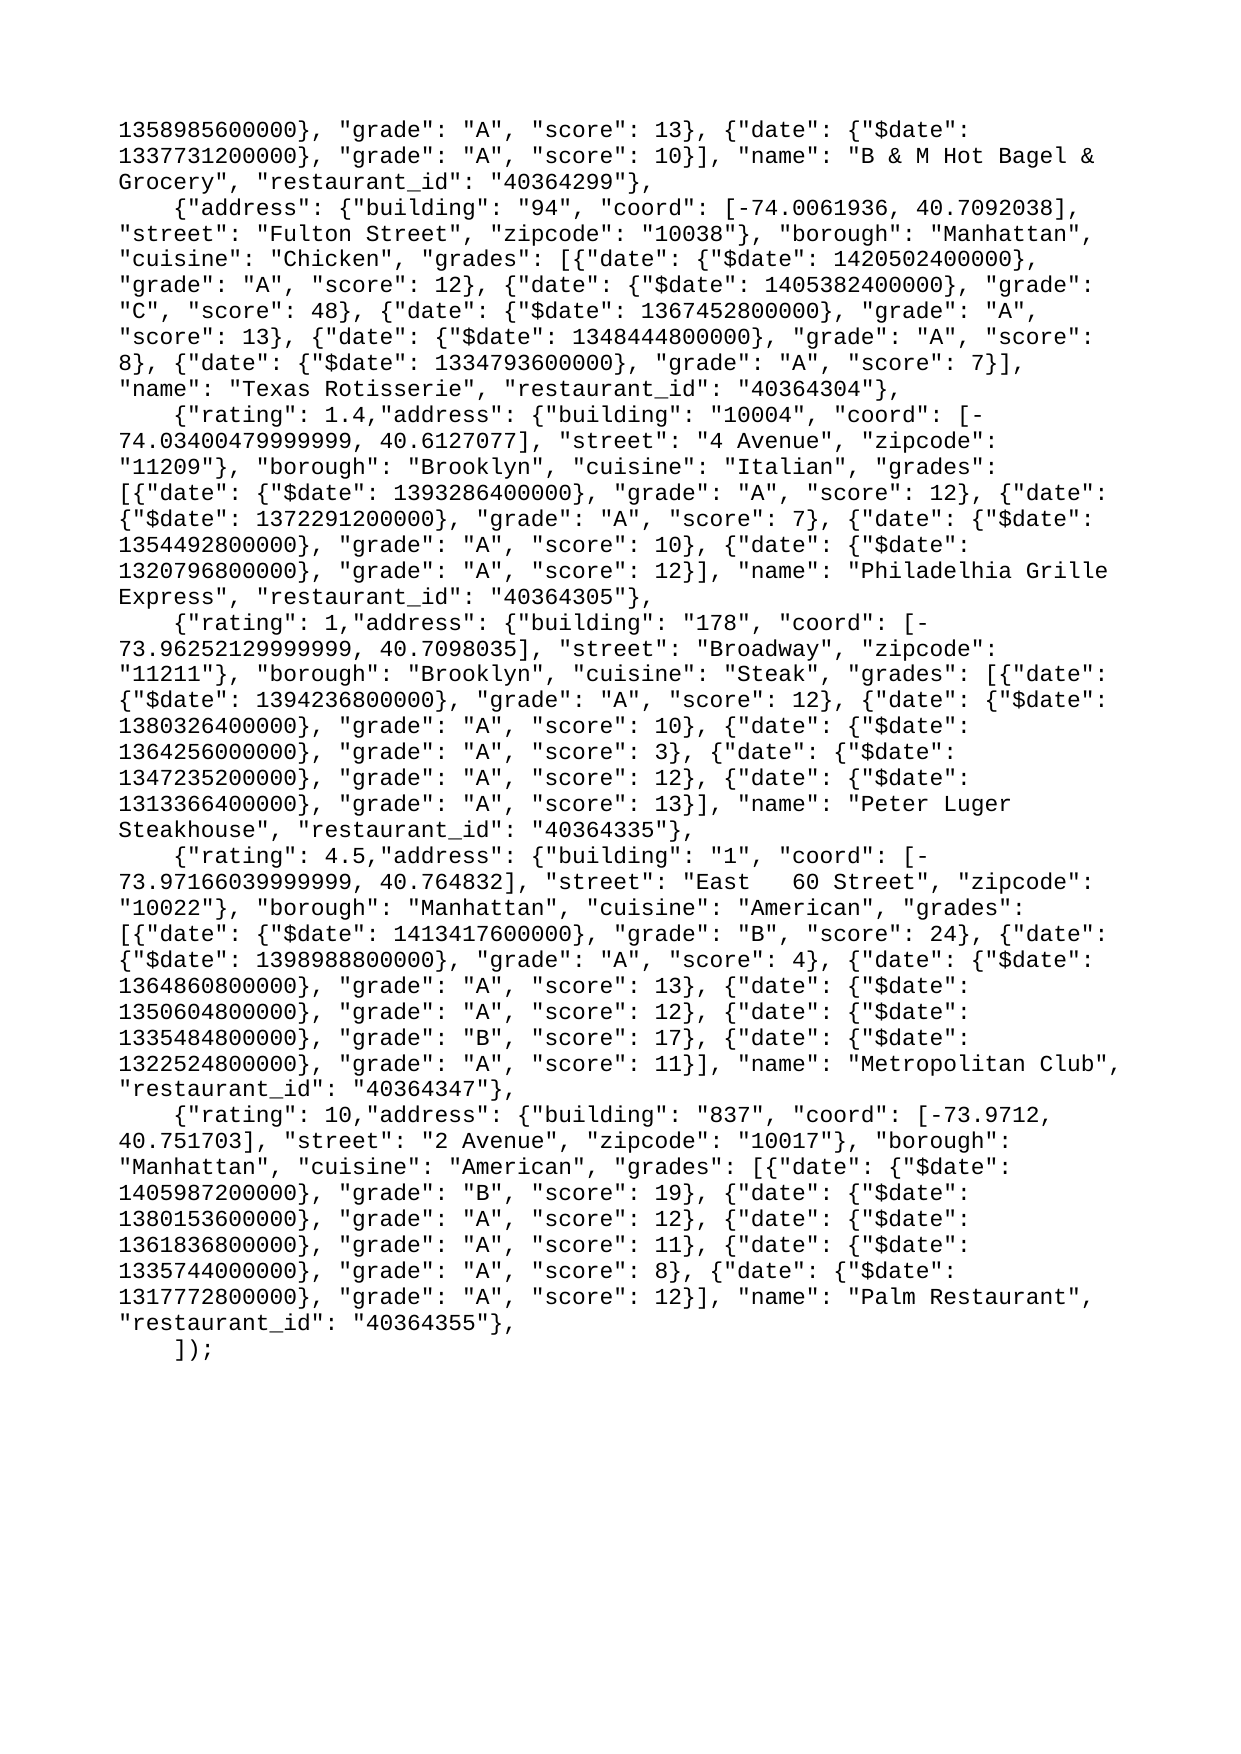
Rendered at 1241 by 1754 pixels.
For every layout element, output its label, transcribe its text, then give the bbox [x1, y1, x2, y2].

text {"rating": 4.5,"address": {"building": "1", "coord": [-73.97166039999999, 40.764832], "street": "East 60 Street", "zipcode": "10022"}, "borough": "Manhattan", "cuisine": "American", "grades": [{"date": {"$date": 1413417600000}, "grade": "B", "score": 24}, {"date": {"$date": 1398988800000}, "grade": "A", "score": 4}, {"date": {"$date": 1364860800000}, "grade": "A", "score": 13}, {"date": {"$date": 1350604800000}, "grade": "A", "score": 12}, {"date": {"$date": 1335484800000}, "grade": "B", "score": 17}, {"date": {"$date": 1322524800000}, "grade": "A", "score": 11}], "name": "Metropolitan Club", "restaurant_id": "40364347"}, [118, 844, 1122, 1104]
text {"rating": 1.4,"address": {"building": "10004", "coord": [-74.03400479999999, 40.6127077], "street": "4 Avenue", "zipcode": "11209"}, "borough": "Brooklyn", "cuisine": "Italian", "grades": [{"date": {"$date": 1393286400000}, "grade": "A", "score": 12}, {"date": {"$date": 1372291200000}, "grade": "A", "score": 7}, {"date": {"$date": 1354492800000}, "grade": "A", "score": 10}, {"date": {"$date": 1320796800000}, "grade": "A", "score": 12}], "name": "Philadelhia Grille Express", "restaurant_id": "40364305"}, [118, 403, 1122, 611]
text {"address": {"building": "94", "coord": [-74.0061936, 40.7092038], "street": "Fulton Street", "zipcode": "10038"}, "borough": "Manhattan", "cuisine": "Chicken", "grades": [{"date": {"$date": 1420502400000}, "grade": "A", "score": 12}, {"date": {"$date": 1405382400000}, "grade": "C", "score": 48}, {"date": {"$date": 1367452800000}, "grade": "A", "score": 13}, {"date": {"$date": 1348444800000}, "grade": "A", "score": 8}, {"date": {"$date": 1334793600000}, "grade": "A", "score": 7}], "name": "Texas Rotisserie", "restaurant_id": "40364304"}, [118, 196, 1122, 403]
text {"rating": 1,"address": {"building": "178", "coord": [-73.96252129999999, 40.7098035], "street": "Broadway", "zipcode": "11211"}, "borough": "Brooklyn", "cuisine": "Steak", "grades": [{"date": {"$date": 1394236800000}, "grade": "A", "score": 12}, {"date": {"$date": 1380326400000}, "grade": "A", "score": 10}, {"date": {"$date": 1364256000000}, "grade": "A", "score": 3}, {"date": {"$date": 1347235200000}, "grade": "A", "score": 12}, {"date": {"$date": 1313366400000}, "grade": "A", "score": 13}], "name": "Peter Luger Steakhouse", "restaurant_id": "40364335"}, [118, 611, 1122, 844]
text {"rating": 10,"address": {"building": "837", "coord": [-73.9712, 40.751703], "street": "2 Avenue", "zipcode": "10017"}, "borough": "Manhattan", "cuisine": "American", "grades": [{"date": {"$date": 1405987200000}, "grade": "B", "score": 19}, {"date": {"$date": 1380153600000}, "grade": "A", "score": 12}, {"date": {"$date": 1361836800000}, "grade": "A", "score": 11}, {"date": {"$date": 1335744000000}, "grade": "A", "score": 8}, {"date": {"$date": 1317772800000}, "grade": "A", "score": 12}], "name": "Palm Restaurant", "restaurant_id": "40364355"}, [118, 1104, 1122, 1337]
text ]); [118, 1337, 1122, 1363]
text 1358985600000}, "grade": "A", "score": 13}, {"date": {"$date": 1337731200000}, "grade": "A", "score": 10}], "name": "B & M Hot Bagel & Grocery", "restaurant_id": "40364299"}, [118, 118, 1122, 196]
